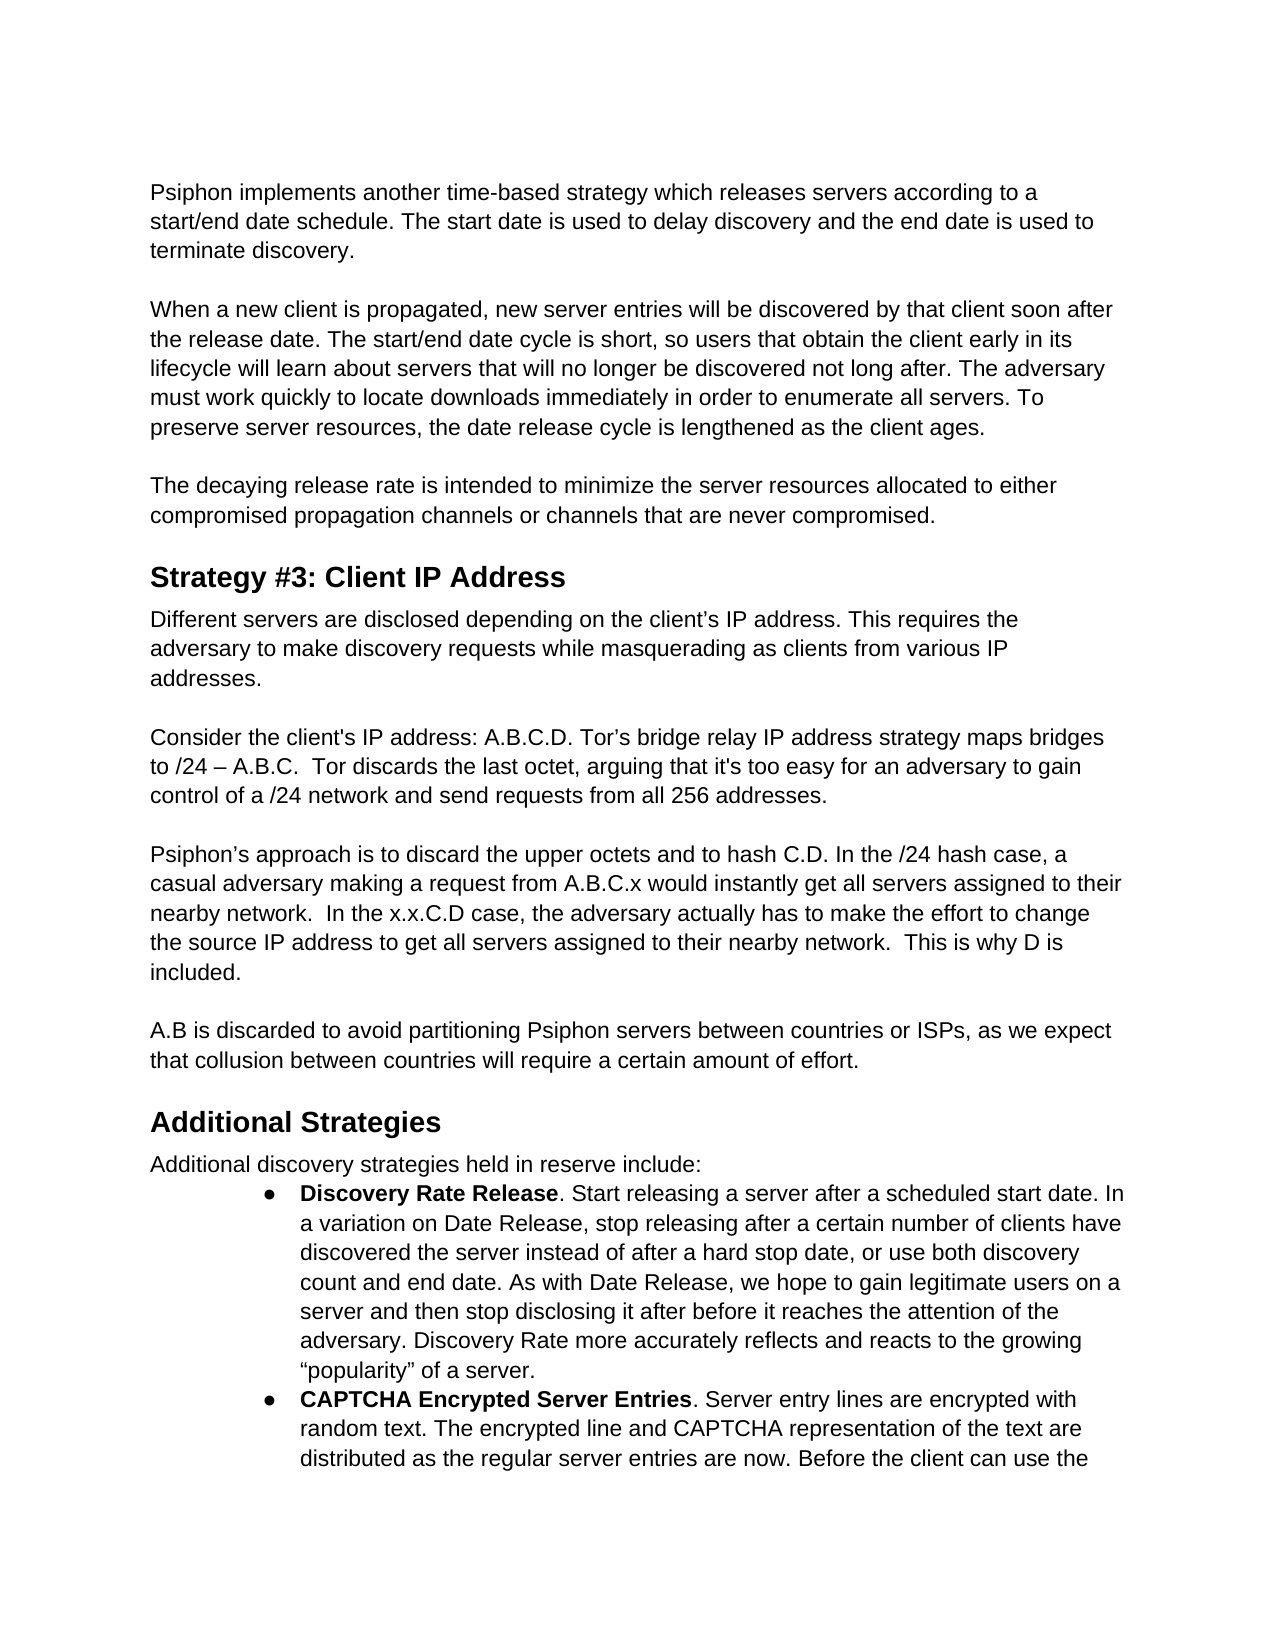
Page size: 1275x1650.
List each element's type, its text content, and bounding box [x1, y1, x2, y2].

text Psiphon’s approach is to discard the upper octets and to hash C.D. In the /24 hash case, a casual adversary making a request from A.B.C.x would instantly get all servers assigned to their nearby network. In the x.x.C.D case, the adversary actually has to make the effort to change the source IP address to get all servers assigned to their nearby network. This is why D is included. [150, 842, 1125, 985]
text When a new client is propagated, new server entries will be discovered by that client soon after the release date. The start/end date cycle is short, so users that obtain the client early in its lifecycle will learn about servers that will no longer be discovered not long after. The adversary must work quickly to locate downloads immediately in order to enumerate all servers. To preserve server resources, the date release cycle is lengthened as the client ages. [150, 297, 1125, 440]
text Different servers are disclosed depending on the client’s IP address. This requires the adversary to make discovery requests while masquerading as clients from various IP addresses. [150, 607, 1125, 691]
subtitle Strategy #3: Client IP Address [150, 561, 1125, 594]
text Psiphon implements another time-based strategy which releases servers according to a start/end date schedule. The start date is used to delay discovery and the end date is used to terminate discovery. [150, 179, 1125, 264]
text Additional discovery strategies held in reserve include: [150, 1152, 1125, 1177]
text A.B is discarded to avoid partitioning Psiphon servers between countries or ISPs, as we expect that collusion between countries will require a certain amount of effort. [150, 1018, 1125, 1073]
list CAPTCHA Encrypted Server Entries. Server entry lines are encrypted with random text. The encrypted line and CAPTCHA representation of the text are distributed as the regular server entries are now. Before the client can use the [262, 1387, 1125, 1471]
list Discovery Rate Release. Start releasing a server after a scheduled start date. In a variation on Date Release, stop releasing after a certain number of clients have discovered the server instead of after a hard stop date, or use both discovery count and end date. As with Date Release, we hope to gain legitimate users on a server and then stop disclosing it after before it reaches the attention of the adversary. Discovery Rate more accurately reflects and reacts to the growing “popularity” of a server. [262, 1181, 1125, 1383]
text The decaying release rate is intended to minimize the server resources allocated to either compromised propagation channels or channels that are never compromised. [150, 473, 1125, 528]
text Consider the client's IP address: A.B.C.D. Tor’s bridge relay IP address strategy maps bridges to /24 – A.B.C. Tor discards the last octet, arguing that it's too easy for an adversary to gain control of a /24 network and send requests from all 256 addresses. [150, 724, 1125, 809]
subtitle Additional Strategies [150, 1106, 1125, 1138]
